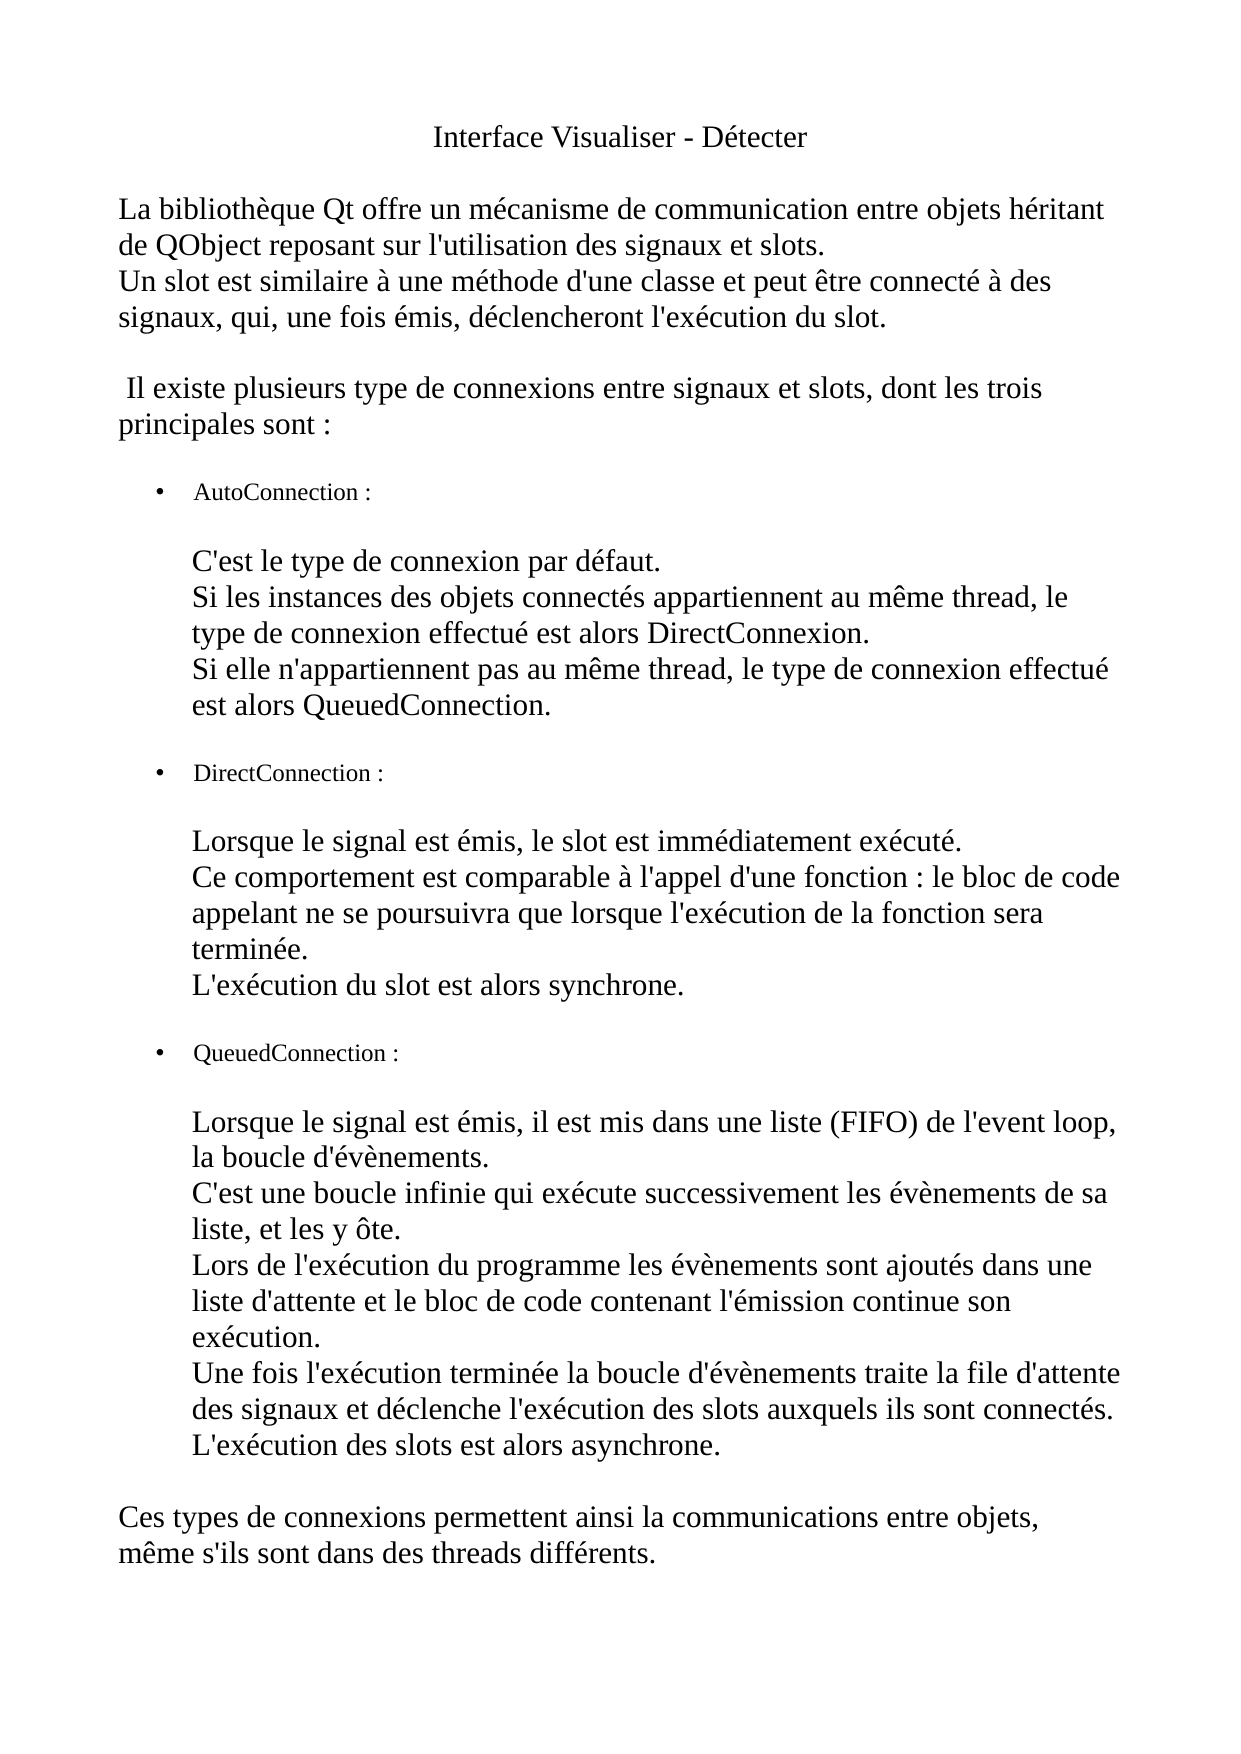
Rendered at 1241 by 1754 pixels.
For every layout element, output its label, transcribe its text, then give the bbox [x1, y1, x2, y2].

text Une fois l'exécution terminée la boucle d'évènements traite la file d'attente des signaux et déclenche l'exécution des slots auxquels ils sont connectés. [192, 1354, 1122, 1426]
text Ce comportement est comparable à l'appel d'une fonction : le bloc de code appelant ne se poursuivra que lorsque l'exécution de la fonction sera terminée. [192, 858, 1122, 966]
text Lorsque le signal est émis, le slot est immédiatement exécuté. [192, 822, 1122, 858]
text Ces types de connexions permettent ainsi la communications entre objets, même s'ils sont dans des threads différents. [118, 1498, 1122, 1570]
text Un slot est similaire à une méthode d'une classe et peut être connecté à des signaux, qui, une fois émis, déclencheront l'exécution du slot. [118, 262, 1122, 334]
text C'est le type de connexion par défaut. [192, 542, 1122, 578]
text Lors de l'exécution du programme les évènements sont ajoutés dans une liste d'attente et le bloc de code contenant l'émission continue son exécution. [192, 1247, 1122, 1354]
text La bibliothèque Qt offre un mécanisme de communication entre objets héritant de QObject reposant sur l'utilisation des signaux et slots. [118, 190, 1122, 262]
text C'est une boucle infinie qui exécute successivement les évènements de sa liste, et les y ôte. [192, 1175, 1122, 1247]
list AutoConnection : [156, 477, 1122, 506]
text Lorsque le signal est émis, il est mis dans une liste (FIFO) de l'event loop, la boucle d'évènements. [192, 1103, 1122, 1175]
text Si elle n'appartiennent pas au même thread, le type de connexion effectué est alors QueuedConnection. [192, 650, 1122, 722]
list DirectConnection : [156, 758, 1122, 787]
text Il existe plusieurs type de connexions entre signaux et slots, dont les trois principales sont : [118, 370, 1122, 442]
text L'exécution du slot est alors synchrone. [192, 966, 1122, 1002]
text Interface Visualiser - Détecter [118, 118, 1122, 154]
text Si les instances des objets connectés appartiennent au même thread, le type de connexion effectué est alors DirectConnexion. [192, 578, 1122, 650]
text L'exécution des slots est alors asynchrone. [192, 1426, 1122, 1462]
list QueuedConnection : [156, 1038, 1122, 1067]
